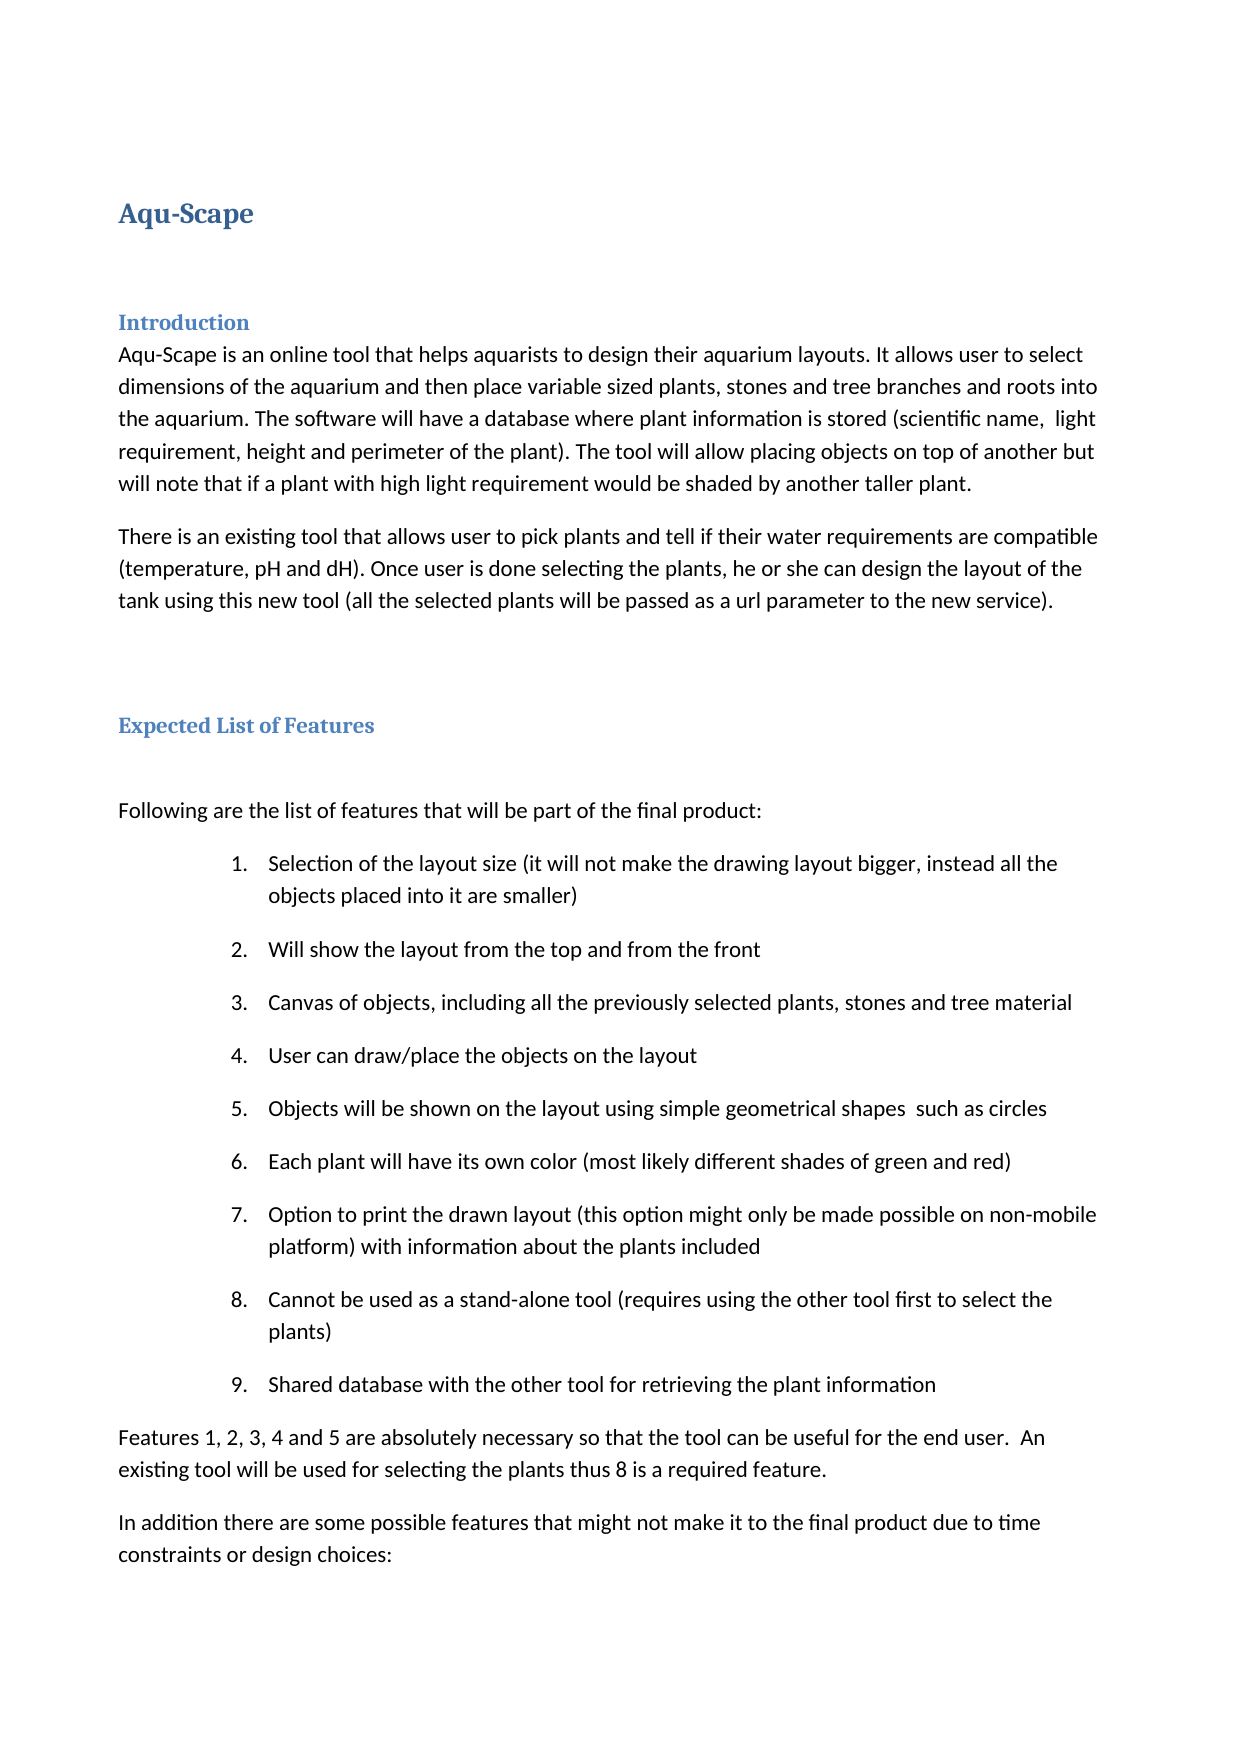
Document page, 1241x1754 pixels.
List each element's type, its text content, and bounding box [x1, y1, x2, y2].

list User can draw/place the objects on the layout [231, 1041, 1122, 1069]
list Each plant will have its own color (most likely different shades of green and red) [231, 1147, 1122, 1175]
list Objects will be shown on the layout using simple geometrical shapes such as circles [231, 1094, 1122, 1122]
list Selection of the layout size (it will not make the drawing layout bigger, instead all the objects placed into it are smaller) [231, 849, 1122, 910]
subtitle Expected List of Features [118, 713, 1122, 739]
subtitle Aqu-Scape [118, 198, 1122, 231]
subtitle Introduction [118, 310, 1122, 336]
text There is an existing tool that allows user to pick plants and tell if their water requirements are compatible (temperature, pH and dH). Once user is done selecting the plants, he or she can design the layout of the tank using this new tool (all the selected plants will be passed as a url parameter to the new service). [118, 522, 1122, 614]
text Aqu-Scape is an online tool that helps aquarists to design their aquarium layouts. It allows user to select dimensions of the aquarium and then place variable sized plants, stones and tree branches and roots into the aquarium. The software will have a database where plant information is stored (scientific name, light requirement, height and perimeter of the plant). The tool will allow placing objects on top of another but will note that if a plant with high light requirement would be shaded by another taller plant. [118, 340, 1122, 497]
text Following are the list of features that will be part of the final product: [118, 796, 1122, 824]
text Features 1, 2, 3, 4 and 5 are absolutely necessary so that the tool can be useful for the end user. An existing tool will be used for selecting the plants thus 8 is a required feature. [118, 1423, 1122, 1483]
list Canvas of objects, including all the previously selected plants, stones and tree material [231, 988, 1122, 1016]
list Cannot be used as a stand-alone tool (requires using the other tool first to select the plants) [231, 1285, 1122, 1345]
text In addition there are some possible features that might not make it to the final product due to time constraints or design choices: [118, 1508, 1122, 1569]
list Option to print the drawn layout (this option might only be made possible on non-mobile platform) with information about the plants included [231, 1200, 1122, 1260]
list Shared database with the other tool for retrieving the plant information [231, 1370, 1122, 1398]
list Will show the layout from the top and from the front [231, 935, 1122, 963]
